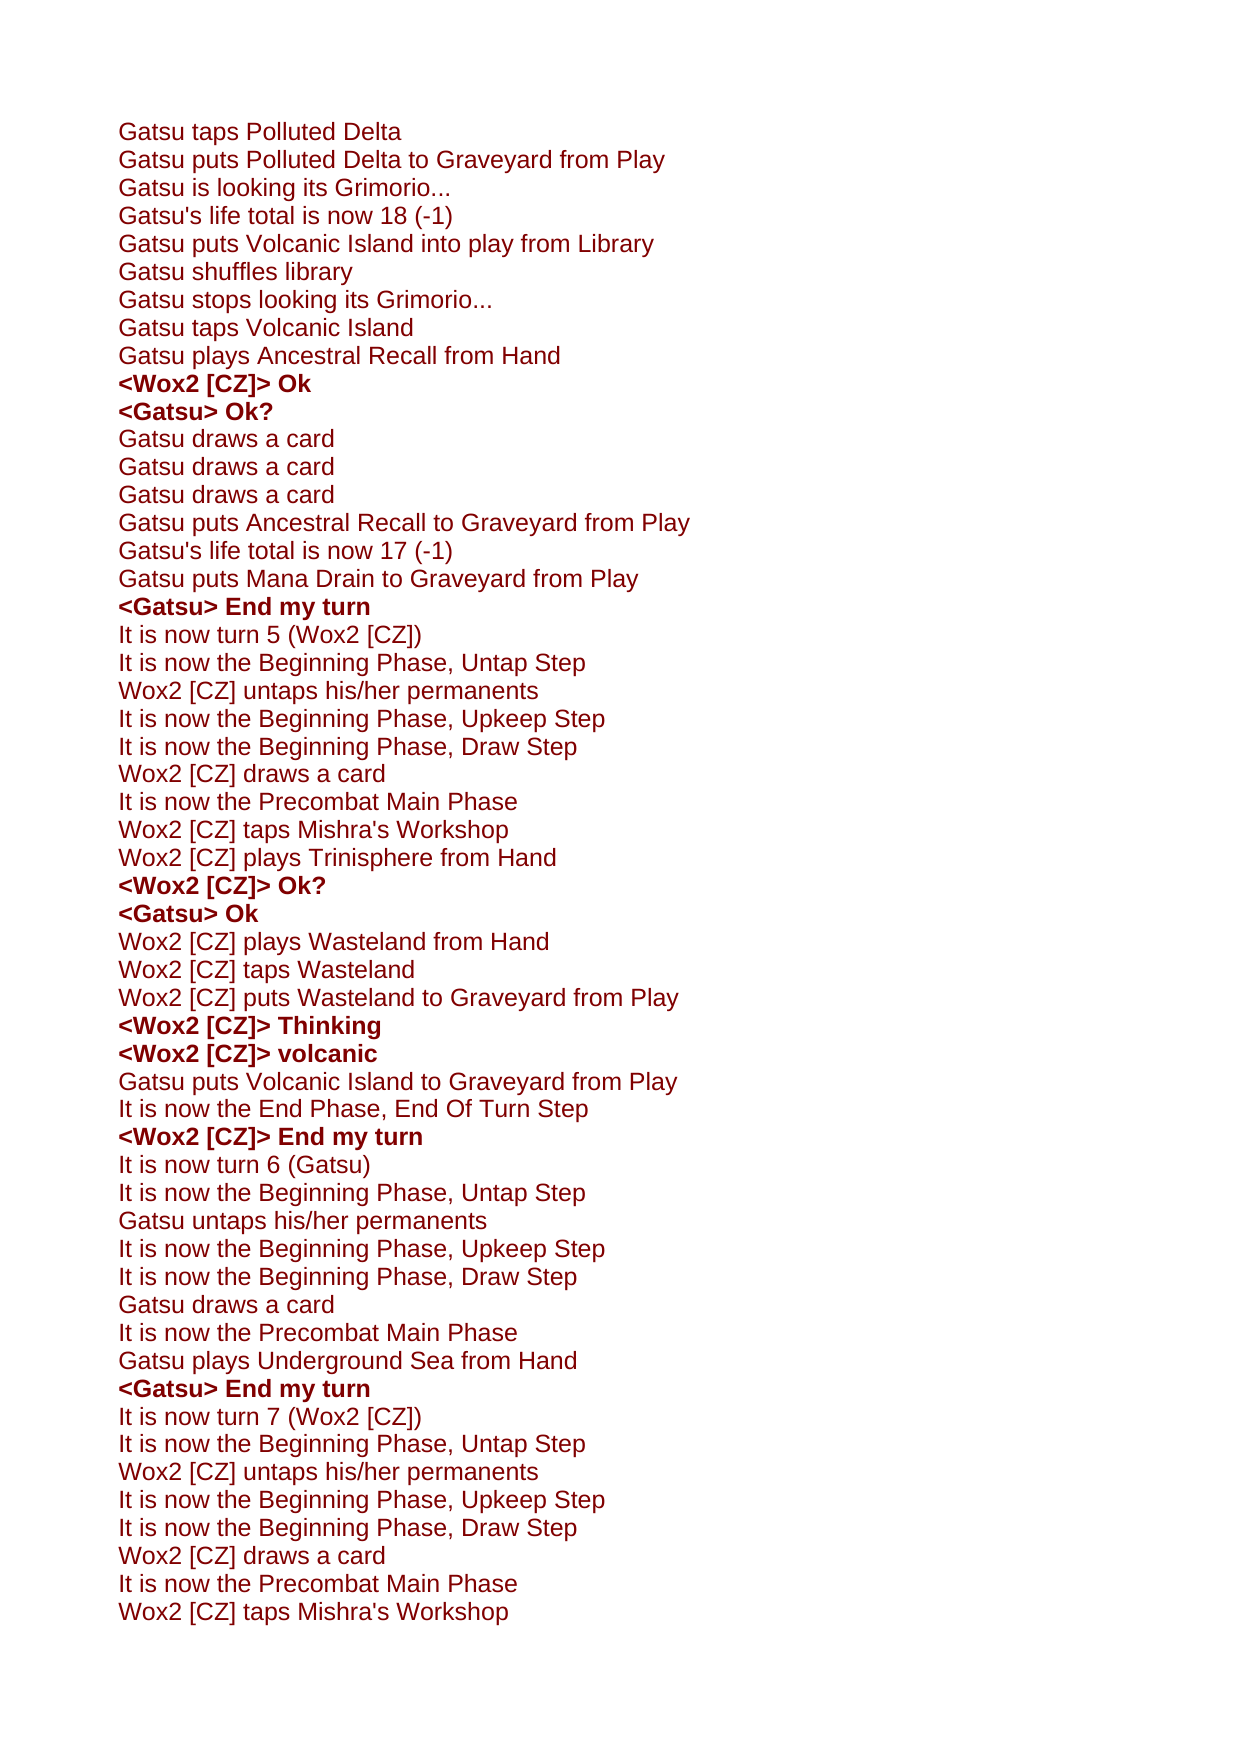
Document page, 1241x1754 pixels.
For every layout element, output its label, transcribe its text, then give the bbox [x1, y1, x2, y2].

text Wox2 [CZ] taps Mishra's Workshop [118, 816, 1122, 844]
text Gatsu plays Ancestral Recall from Hand [118, 341, 1122, 369]
text <Gatsu> Ok? [118, 397, 1122, 425]
text It is now turn 6 (Gatsu) [118, 1151, 1122, 1179]
text Wox2 [CZ] plays Wasteland from Hand [118, 928, 1122, 956]
text It is now the Beginning Phase, Upkeep Step [118, 704, 1122, 732]
text Wox2 [CZ] taps Mishra's Workshop [118, 1598, 1122, 1626]
text Gatsu stops looking its Grimorio... [118, 286, 1122, 313]
text <Wox2 [CZ]> End my turn [118, 1123, 1122, 1151]
text Wox2 [CZ] untaps his/her permanents [118, 1458, 1122, 1486]
text Gatsu's life total is now 17 (-1) [118, 537, 1122, 565]
text It is now the Beginning Phase, Upkeep Step [118, 1486, 1122, 1514]
text <Wox2 [CZ]> Ok [118, 369, 1122, 397]
text It is now the Precombat Main Phase [118, 1570, 1122, 1598]
text Gatsu puts Ancestral Recall to Graveyard from Play [118, 509, 1122, 537]
text Gatsu shuffles library [118, 258, 1122, 286]
text It is now the Beginning Phase, Untap Step [118, 1430, 1122, 1458]
text Gatsu draws a card [118, 425, 1122, 453]
text Wox2 [CZ] draws a card [118, 1542, 1122, 1570]
text Gatsu puts Mana Drain to Graveyard from Play [118, 565, 1122, 593]
text It is now the Beginning Phase, Draw Step [118, 1263, 1122, 1291]
text Gatsu puts Volcanic Island into play from Library [118, 230, 1122, 258]
text It is now the Beginning Phase, Upkeep Step [118, 1235, 1122, 1263]
text Wox2 [CZ] plays Trinisphere from Hand [118, 844, 1122, 872]
text It is now turn 7 (Wox2 [CZ]) [118, 1402, 1122, 1430]
text Wox2 [CZ] draws a card [118, 760, 1122, 788]
text Gatsu's life total is now 18 (-1) [118, 202, 1122, 230]
text Wox2 [CZ] puts Wasteland to Graveyard from Play [118, 983, 1122, 1011]
text Gatsu untaps his/her permanents [118, 1207, 1122, 1235]
text <Wox2 [CZ]> Thinking [118, 1011, 1122, 1039]
text It is now the Beginning Phase, Draw Step [118, 732, 1122, 760]
text Gatsu plays Underground Sea from Hand [118, 1346, 1122, 1374]
text <Gatsu> Ok [118, 900, 1122, 928]
text <Gatsu> End my turn [118, 593, 1122, 621]
text It is now the Beginning Phase, Untap Step [118, 1179, 1122, 1207]
text It is now the Precombat Main Phase [118, 788, 1122, 816]
text Wox2 [CZ] taps Wasteland [118, 956, 1122, 983]
text Gatsu draws a card [118, 453, 1122, 481]
text <Gatsu> End my turn [118, 1374, 1122, 1402]
text Gatsu puts Polluted Delta to Graveyard from Play [118, 146, 1122, 174]
text <Wox2 [CZ]> volcanic [118, 1039, 1122, 1067]
text Gatsu is looking its Grimorio... [118, 174, 1122, 202]
text It is now the Beginning Phase, Draw Step [118, 1514, 1122, 1542]
text Gatsu taps Polluted Delta [118, 118, 1122, 146]
text <Wox2 [CZ]> Ok? [118, 872, 1122, 900]
text Gatsu puts Volcanic Island to Graveyard from Play [118, 1067, 1122, 1095]
text It is now the End Phase, End Of Turn Step [118, 1095, 1122, 1123]
text It is now the Beginning Phase, Untap Step [118, 648, 1122, 676]
text Gatsu taps Volcanic Island [118, 313, 1122, 341]
text It is now turn 5 (Wox2 [CZ]) [118, 621, 1122, 648]
text Wox2 [CZ] untaps his/her permanents [118, 676, 1122, 704]
text Gatsu draws a card [118, 1291, 1122, 1318]
text Gatsu draws a card [118, 481, 1122, 509]
text It is now the Precombat Main Phase [118, 1318, 1122, 1346]
